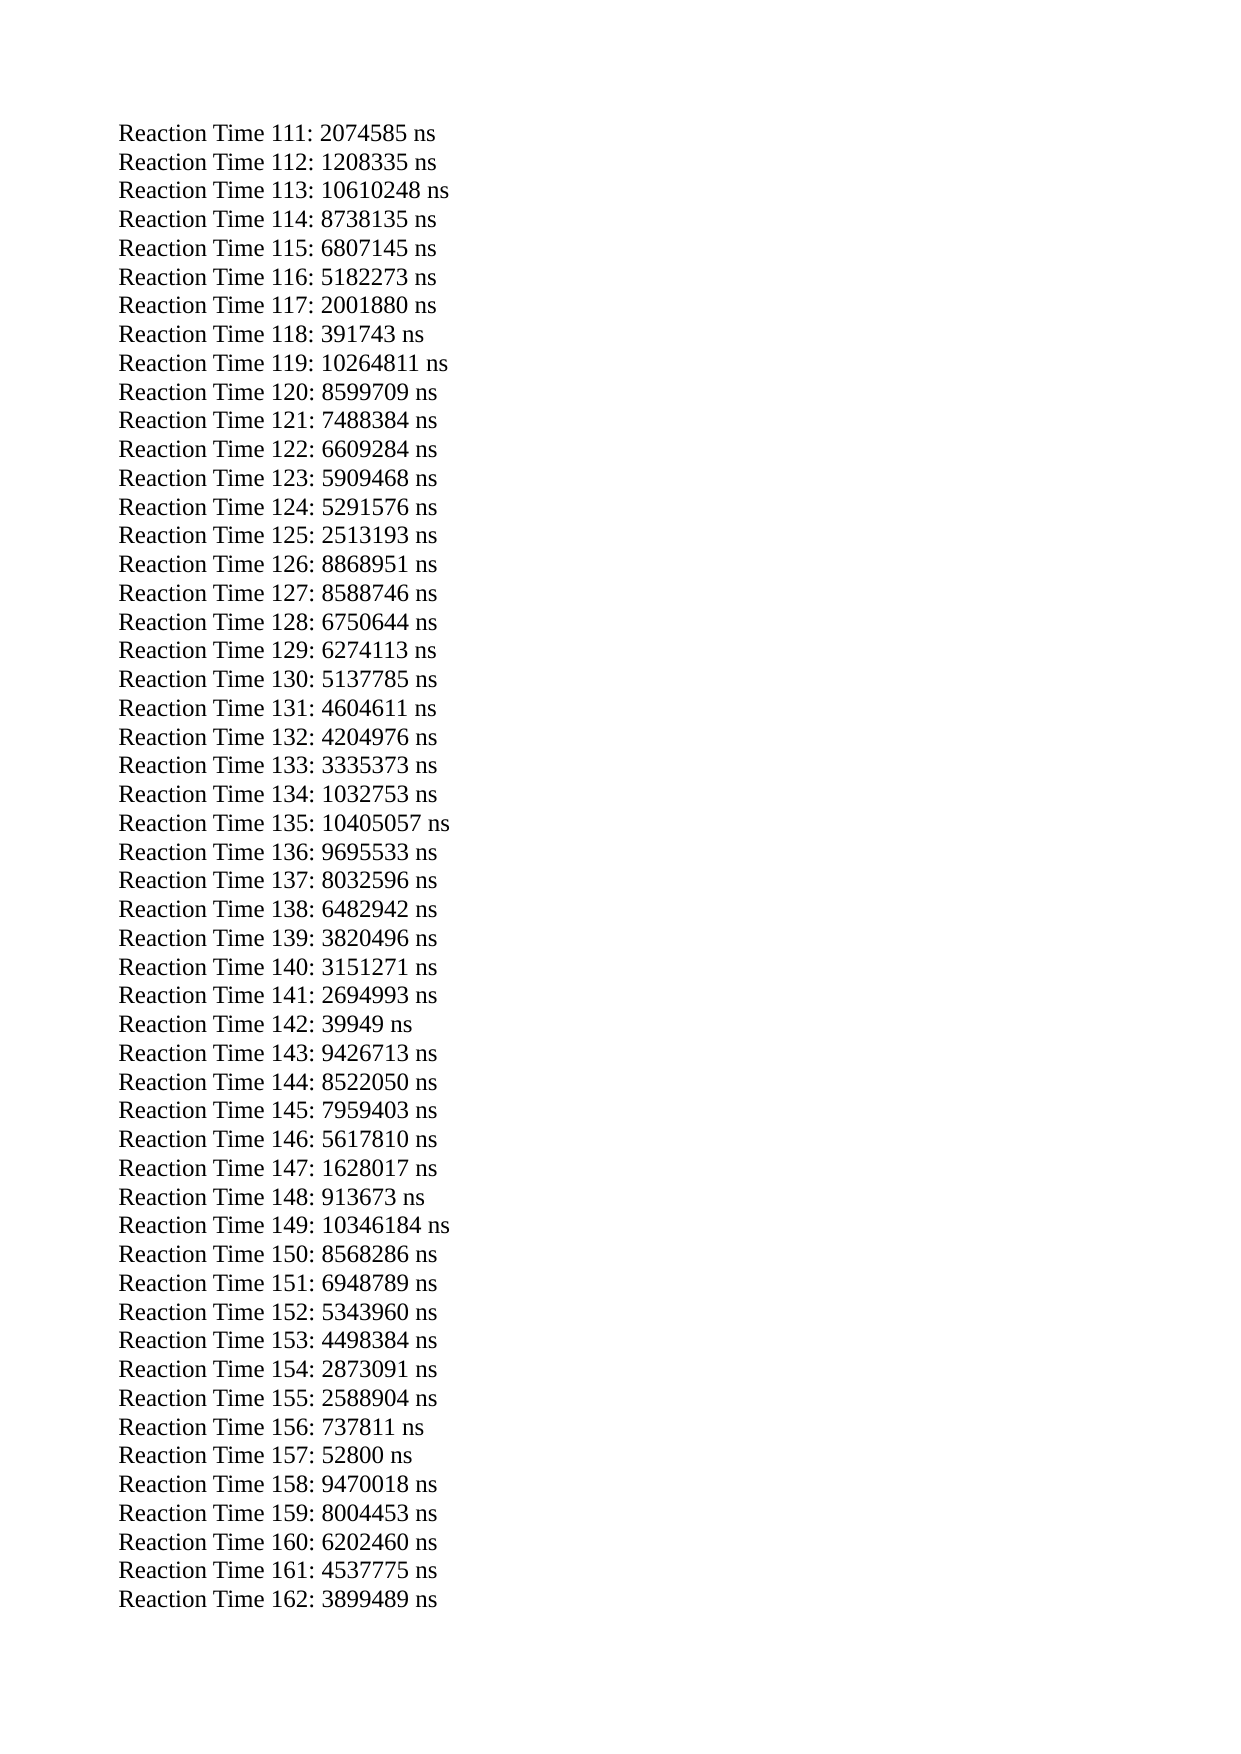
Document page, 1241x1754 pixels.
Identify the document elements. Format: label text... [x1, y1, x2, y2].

text Reaction Time 130: 5137785 ns [118, 664, 1122, 693]
text Reaction Time 112: 1208335 ns [118, 147, 1122, 176]
text Reaction Time 138: 6482942 ns [118, 894, 1122, 923]
text Reaction Time 154: 2873091 ns [118, 1354, 1122, 1383]
text Reaction Time 148: 913673 ns [118, 1182, 1122, 1211]
text Reaction Time 149: 10346184 ns [118, 1211, 1122, 1239]
text Reaction Time 150: 8568286 ns [118, 1239, 1122, 1268]
text Reaction Time 159: 8004453 ns [118, 1498, 1122, 1527]
text Reaction Time 114: 8738135 ns [118, 204, 1122, 233]
text Reaction Time 155: 2588904 ns [118, 1383, 1122, 1412]
text Reaction Time 121: 7488384 ns [118, 406, 1122, 434]
text Reaction Time 146: 5617810 ns [118, 1124, 1122, 1153]
text Reaction Time 136: 9695533 ns [118, 837, 1122, 866]
text Reaction Time 122: 6609284 ns [118, 434, 1122, 463]
text Reaction Time 134: 1032753 ns [118, 779, 1122, 808]
text Reaction Time 151: 6948789 ns [118, 1268, 1122, 1297]
text Reaction Time 124: 5291576 ns [118, 492, 1122, 521]
text Reaction Time 158: 9470018 ns [118, 1469, 1122, 1498]
text Reaction Time 153: 4498384 ns [118, 1326, 1122, 1354]
text Reaction Time 118: 391743 ns [118, 319, 1122, 348]
text Reaction Time 127: 8588746 ns [118, 578, 1122, 607]
text Reaction Time 113: 10610248 ns [118, 176, 1122, 204]
text Reaction Time 160: 6202460 ns [118, 1527, 1122, 1556]
text Reaction Time 133: 3335373 ns [118, 751, 1122, 779]
text Reaction Time 117: 2001880 ns [118, 291, 1122, 319]
text Reaction Time 132: 4204976 ns [118, 722, 1122, 751]
text Reaction Time 142: 39949 ns [118, 1009, 1122, 1038]
text Reaction Time 147: 1628017 ns [118, 1153, 1122, 1182]
text Reaction Time 143: 9426713 ns [118, 1038, 1122, 1067]
text Reaction Time 131: 4604611 ns [118, 693, 1122, 722]
text Reaction Time 137: 8032596 ns [118, 866, 1122, 894]
text Reaction Time 119: 10264811 ns [118, 348, 1122, 377]
text Reaction Time 144: 8522050 ns [118, 1067, 1122, 1096]
text Reaction Time 152: 5343960 ns [118, 1297, 1122, 1326]
text Reaction Time 115: 6807145 ns [118, 233, 1122, 262]
text Reaction Time 141: 2694993 ns [118, 981, 1122, 1009]
text Reaction Time 135: 10405057 ns [118, 808, 1122, 837]
text Reaction Time 116: 5182273 ns [118, 262, 1122, 291]
text Reaction Time 126: 8868951 ns [118, 549, 1122, 578]
text Reaction Time 140: 3151271 ns [118, 952, 1122, 981]
text Reaction Time 123: 5909468 ns [118, 463, 1122, 492]
text Reaction Time 129: 6274113 ns [118, 636, 1122, 664]
text Reaction Time 111: 2074585 ns [118, 118, 1122, 147]
text Reaction Time 128: 6750644 ns [118, 607, 1122, 636]
text Reaction Time 156: 737811 ns [118, 1412, 1122, 1441]
text Reaction Time 157: 52800 ns [118, 1441, 1122, 1469]
text Reaction Time 120: 8599709 ns [118, 377, 1122, 406]
text Reaction Time 125: 2513193 ns [118, 521, 1122, 549]
text Reaction Time 139: 3820496 ns [118, 923, 1122, 952]
text Reaction Time 145: 7959403 ns [118, 1096, 1122, 1124]
text Reaction Time 161: 4537775 ns [118, 1556, 1122, 1584]
text Reaction Time 162: 3899489 ns [118, 1584, 1122, 1613]
